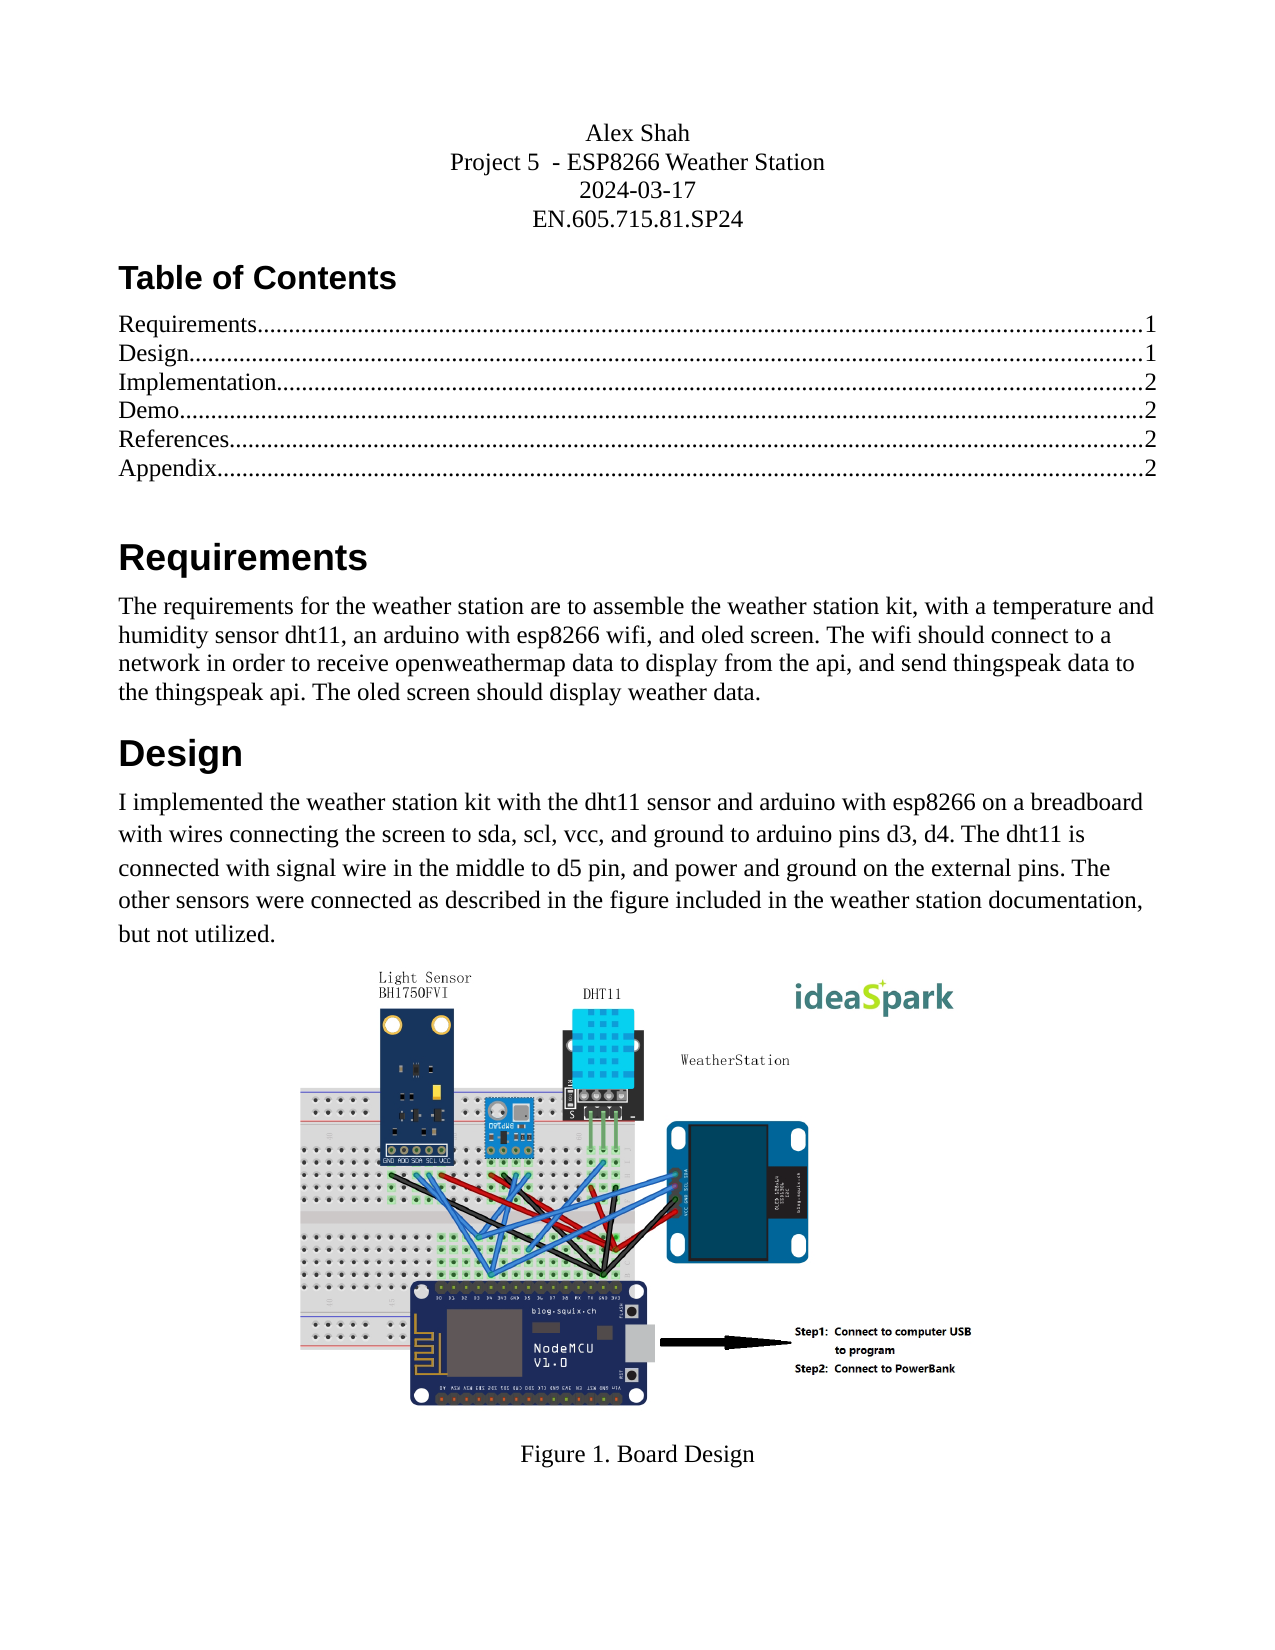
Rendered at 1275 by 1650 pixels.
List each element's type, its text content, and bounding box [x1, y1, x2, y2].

text Alex Shah [118, 118, 1157, 147]
text Project 5 - ESP8266 Weather Station [118, 147, 1157, 176]
text 2024-03-17 [118, 176, 1157, 204]
subtitle Requirements [118, 535, 1157, 578]
picture [300, 963, 975, 1416]
subtitle Table of Contents [118, 258, 1157, 297]
text Figure 1. Board Design [118, 966, 1157, 1468]
text EN.605.715.81.SP24 [118, 204, 1157, 233]
subtitle Design [118, 731, 1157, 774]
text References 2 [118, 424, 1157, 453]
text I implemented the weather station kit with the dht11 sensor and arduino with esp8266 on a breadboard with wires connecting the screen to sda, scl, vcc, and ground to arduino pins d3, d4. The dht11 is connected with signal wire in the middle to d5 pin, and power and ground on the external pins. The other sensors were connected as described in the figure included in the weather station documentation, but not utilized. [118, 787, 1157, 947]
text Implementation 2 [118, 367, 1157, 395]
text The requirements for the weather station are to assemble the weather station kit, with a temperature and humidity sensor dht11, an arduino with esp8266 wifi, and oled screen. The wifi should connect to a network in order to receive openweathermap data to display from the api, and send thingspeak data to the thingspeak api. The oled screen should display weather data. [118, 591, 1157, 706]
text Demo 2 [118, 395, 1157, 424]
text Design 1 [118, 338, 1157, 367]
text Appendix 2 [118, 453, 1157, 482]
text Requirements 1 [118, 309, 1157, 338]
